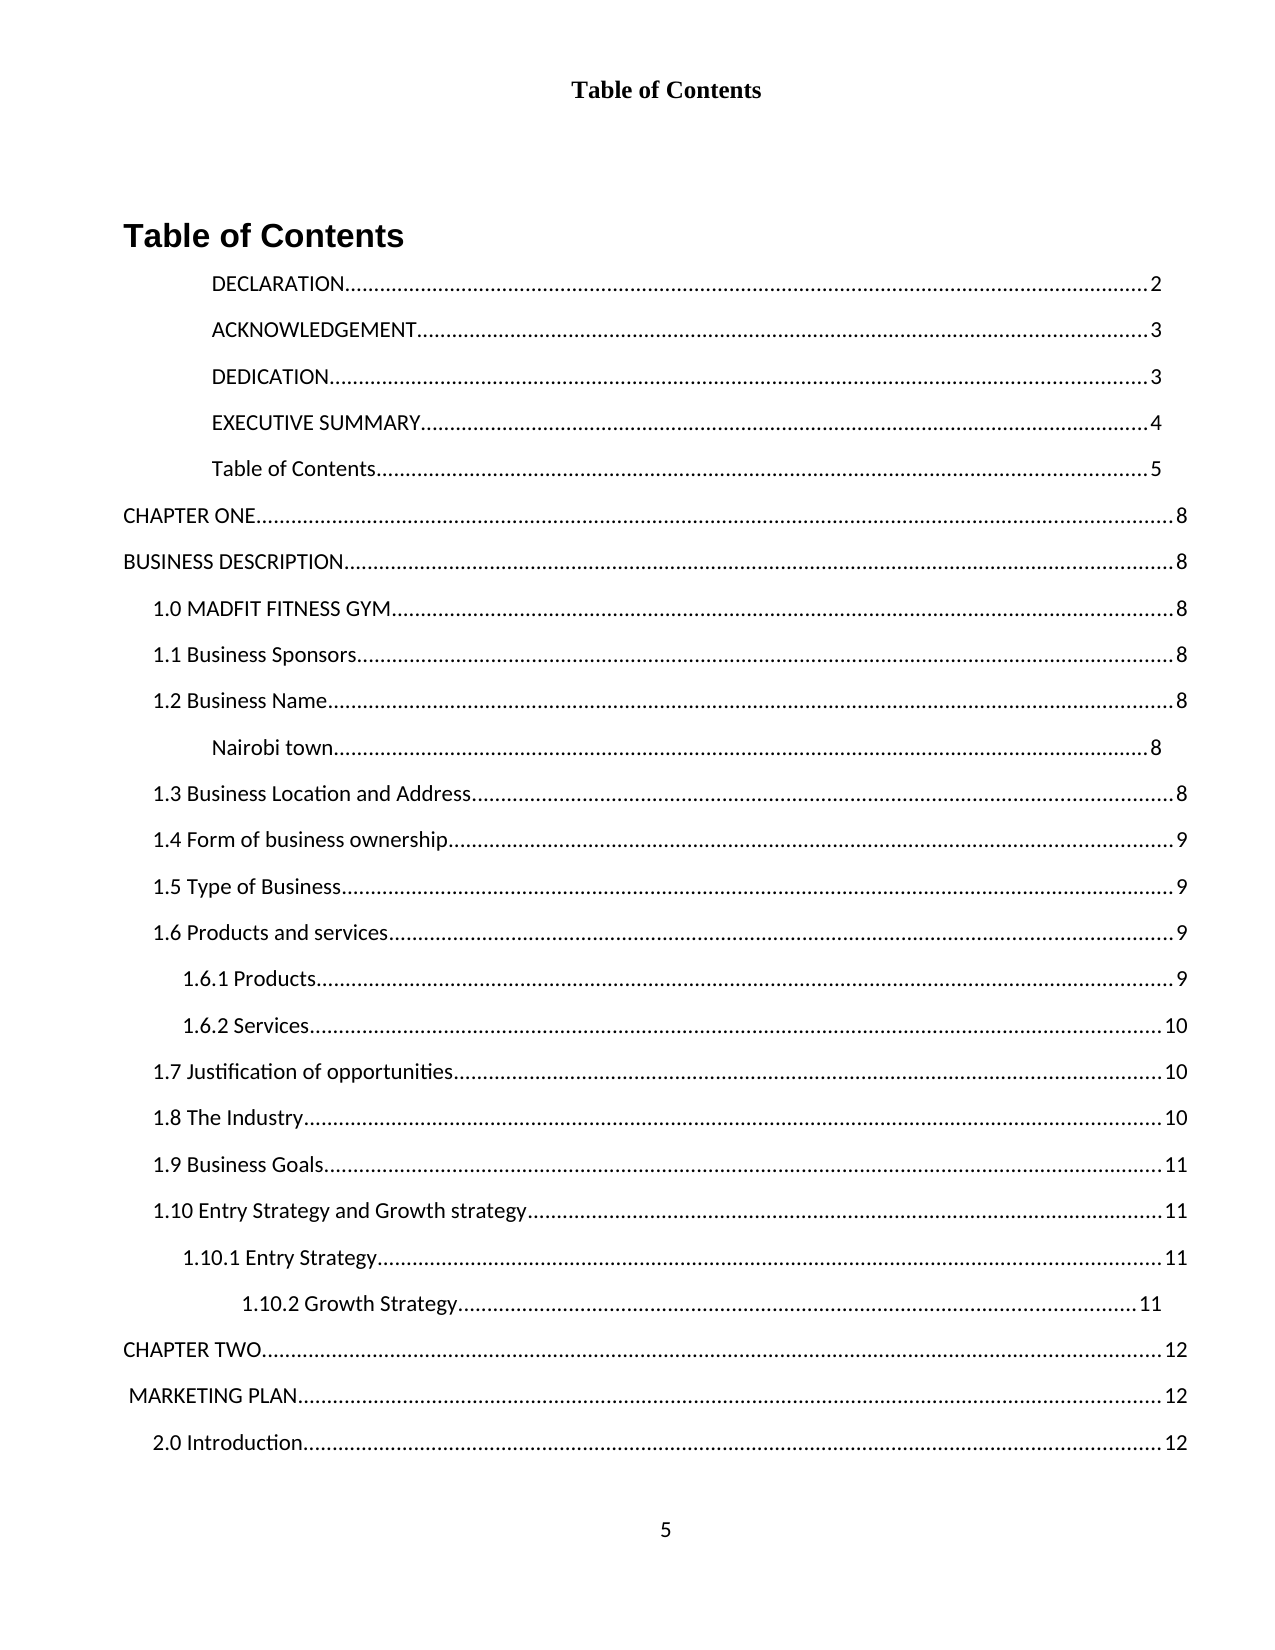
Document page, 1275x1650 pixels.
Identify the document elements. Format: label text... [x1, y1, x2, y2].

text 1.4 Form of business ownership 9 [152, 825, 1187, 853]
text 1.9 Business Goals. 11 [152, 1150, 1187, 1178]
text BUSINESS DESCRIPTION 8 [123, 547, 1187, 575]
text 1.5 Type of Business 9 [152, 872, 1187, 900]
text 1.3 Business Location and Address 8 [152, 779, 1187, 807]
text Table of Contents 5 [212, 454, 1187, 483]
text 1.6.2 Services 10 [182, 1011, 1187, 1039]
text 1.8 The Industry 10 [152, 1103, 1187, 1132]
text 1.6 Products and services 9 [152, 918, 1187, 946]
text 2.0 Introduction 12 [152, 1428, 1187, 1456]
text Nairobi town 8 [212, 733, 1187, 761]
subtitle Table of Contents [123, 216, 1187, 254]
text CHAPTER ONE 8 [123, 501, 1187, 529]
text 1.7 Justification of opportunities 10 [152, 1057, 1187, 1085]
text EXECUTIVE SUMMARY 4 [212, 408, 1187, 436]
text DECLARATION 2 [212, 269, 1187, 297]
text 1.1 Business Sponsors 8 [152, 640, 1187, 668]
text CHAPTER TWO 12 [123, 1335, 1187, 1363]
text 1.10.1 Entry Strategy 11 [182, 1243, 1187, 1271]
text 1.10.2 Growth Strategy 11 [241, 1289, 1187, 1317]
text 1.0 MADFIT FITNESS GYM 8 [152, 594, 1187, 622]
text 1.6.1 Products 9 [182, 964, 1187, 992]
subtitle Table of Contents [145, 75, 1187, 104]
text ACKNOWLEDGEMENT 3 [212, 316, 1187, 343]
text MARKETING PLAN 12 [123, 1382, 1187, 1410]
text DEDICATION 3 [212, 362, 1187, 390]
text 1.2 Business Name 8 [152, 686, 1187, 714]
text 1.10 Entry Strategy and Growth strategy 11 [152, 1196, 1187, 1224]
